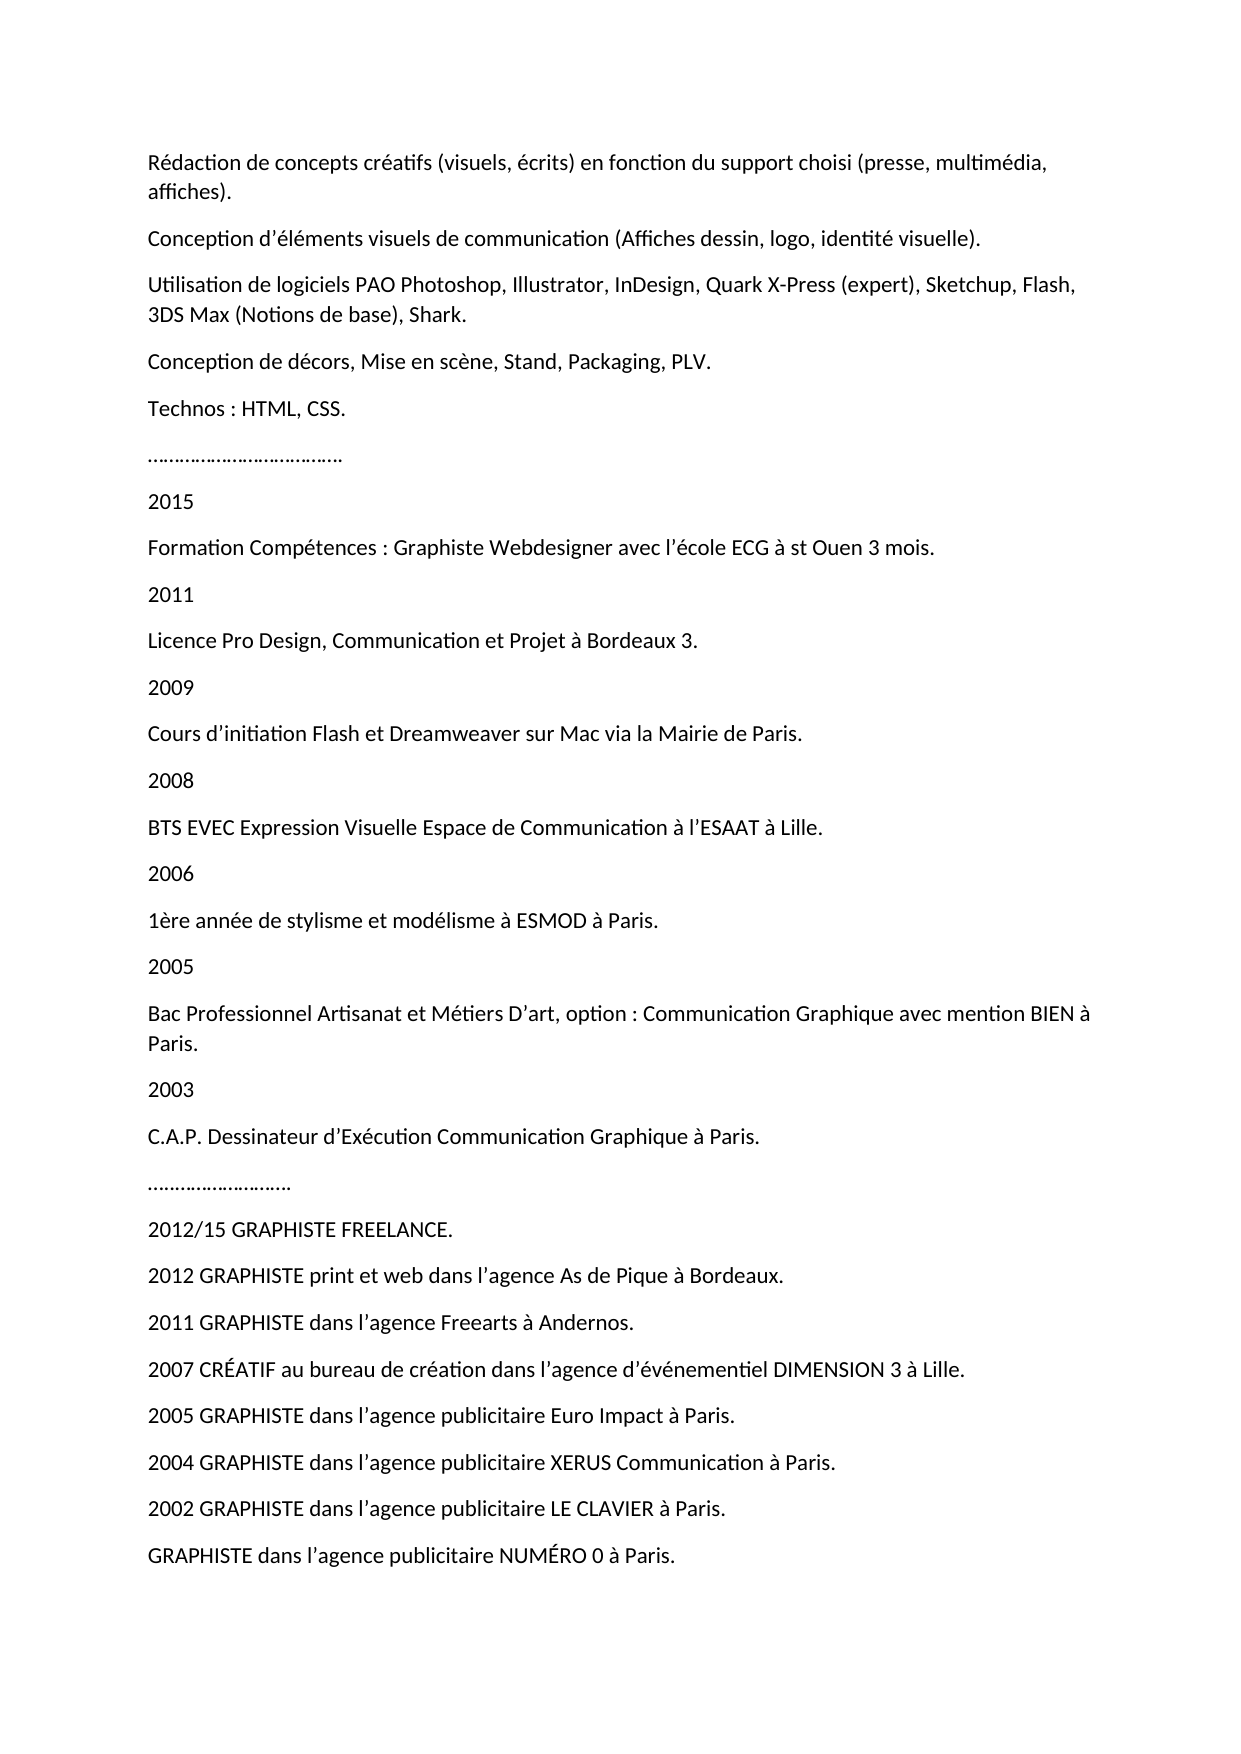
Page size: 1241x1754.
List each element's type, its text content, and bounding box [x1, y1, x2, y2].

text …..…………………. [148, 1168, 1093, 1197]
text ………………………………. [148, 440, 1093, 468]
text 2008 [148, 766, 1093, 794]
text BTS EVEC Expression Visuelle Espace de Communication à l’ESAAT à Lille. [148, 813, 1093, 841]
text 2002 GRAPHISTE dans l’agence publicitaire LE CLAVIER à Paris. [148, 1494, 1093, 1522]
text Licence Pro Design, Communication et Projet à Bordeaux 3. [148, 626, 1093, 654]
text Conception d’éléments visuels de communication (Affiches dessin, logo, identité visuelle). [148, 224, 1093, 252]
text C.A.P. Dessinateur d’Exécution Communication Graphique à Paris. [148, 1122, 1093, 1150]
text 2004 GRAPHISTE dans l’agence publicitaire XERUS Communication à Paris. [148, 1448, 1093, 1476]
text 1ère année de stylisme et modélisme à ESMOD à Paris. [148, 906, 1093, 934]
text 2003 [148, 1075, 1093, 1103]
text Cours d’initiation Flash et Dreamweaver sur Mac via la Mairie de Paris. [148, 719, 1093, 748]
text 2009 [148, 673, 1093, 701]
text 2015 [148, 487, 1093, 515]
text 2012/15 GRAPHISTE FREELANCE. [148, 1215, 1093, 1243]
text 2005 [148, 952, 1093, 980]
text Utilisation de logiciels PAO Photoshop, Illustrator, InDesign, Quark X-Press (expert), Sketchup, Flash, 3DS Max (Notions de base), Shark. [148, 271, 1093, 328]
text 2007 CRÉATIF au bureau de création dans l’agence d’événementiel DIMENSION 3 à Lille. [148, 1355, 1093, 1383]
text Rédaction de concepts créatifs (visuels, écrits) en fonction du support choisi (presse, multimédia, affiches). [148, 148, 1093, 206]
text 2006 [148, 859, 1093, 887]
text 2005 GRAPHISTE dans l’agence publicitaire Euro Impact à Paris. [148, 1401, 1093, 1429]
text 2011 GRAPHISTE dans l’agence Freearts à Andernos. [148, 1308, 1093, 1336]
text GRAPHISTE dans l’agence publicitaire NUMÉRO 0 à Paris. [148, 1541, 1093, 1569]
text Technos : HTML, CSS. [148, 394, 1093, 422]
text Conception de décors, Mise en scène, Stand, Packaging, PLV. [148, 347, 1093, 375]
text 2012 GRAPHISTE print et web dans l’agence As de Pique à Bordeaux. [148, 1262, 1093, 1290]
text Bac Professionnel Artisanat et Métiers D’art, option : Communication Graphique avec mention BIEN à Paris. [148, 999, 1093, 1057]
text 2011 [148, 580, 1093, 608]
text Formation Compétences : Graphiste Webdesigner avec l’école ECG à st Ouen 3 mois. [148, 533, 1093, 561]
